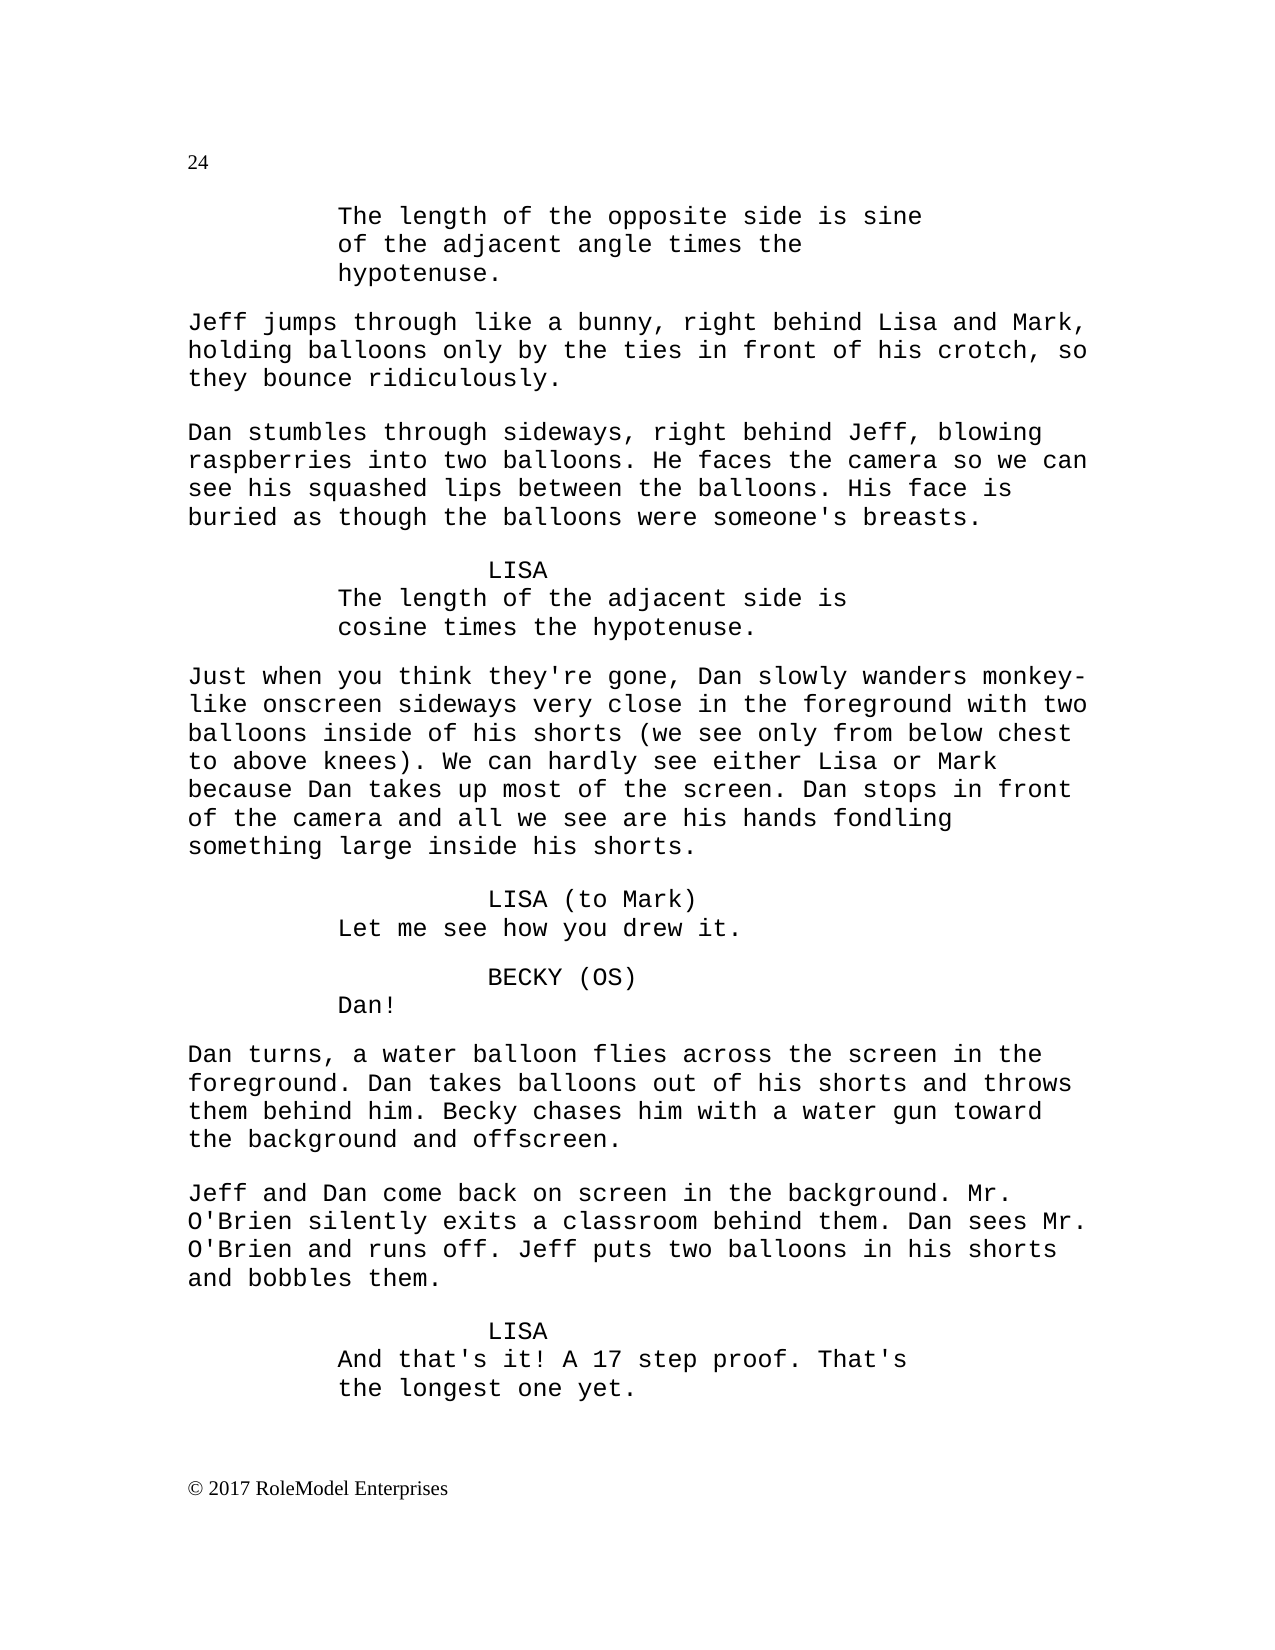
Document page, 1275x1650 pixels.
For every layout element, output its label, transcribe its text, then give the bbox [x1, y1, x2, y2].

text Just when you think they're gone, Dan slowly wanders monkey-like onscreen sideways very close in the foreground with two balloons inside of his shorts (we see only from below chest to above knees). We can hardly see either Lisa or Mark because Dan takes up most of the screen. Dan stops in front of the camera and all we see are his hands fondling something large inside his shorts. [187, 663, 1087, 862]
text Jeff jumps through like a bunny, right behind Lisa and Mark, holding balloons only by the ties in front of his crotch, so they bounce ridiculously. [187, 309, 1087, 394]
text Dan! [337, 993, 937, 1021]
text The length of the opposite side is sine of the adjacent angle times the hypotenuse. [337, 203, 937, 288]
text LISA [187, 1318, 1087, 1347]
text The length of the adjacent side is cosine times the hypotenuse. [337, 586, 937, 643]
text Let me see how you drew it. [337, 915, 937, 943]
text LISA (to Mark) [187, 887, 1087, 915]
text LISA [187, 558, 1087, 586]
text Dan turns, a water balloon flies across the screen in the foreground. Dan takes balloons out of his shorts and throws them behind him. Becky chases him with a water gun toward the background and offscreen. [187, 1042, 1087, 1155]
text Dan stumbles through sideways, right behind Jeff, blowing raspberries into two balloons. He faces the camera so we can see his squashed lips between the balloons. His face is buried as though the balloons were someone's breasts. [187, 419, 1087, 533]
text BECKY (OS) [187, 964, 1087, 993]
text And that's it! A 17 step proof. That's the longest one yet. [337, 1347, 937, 1403]
text Jeff and Dan come back on screen in the background. Mr. O'Brien silently exits a classroom behind them. Dan sees Mr. O'Brien and runs off. Jeff puts two balloons in his shorts and bobbles them. [187, 1180, 1087, 1293]
